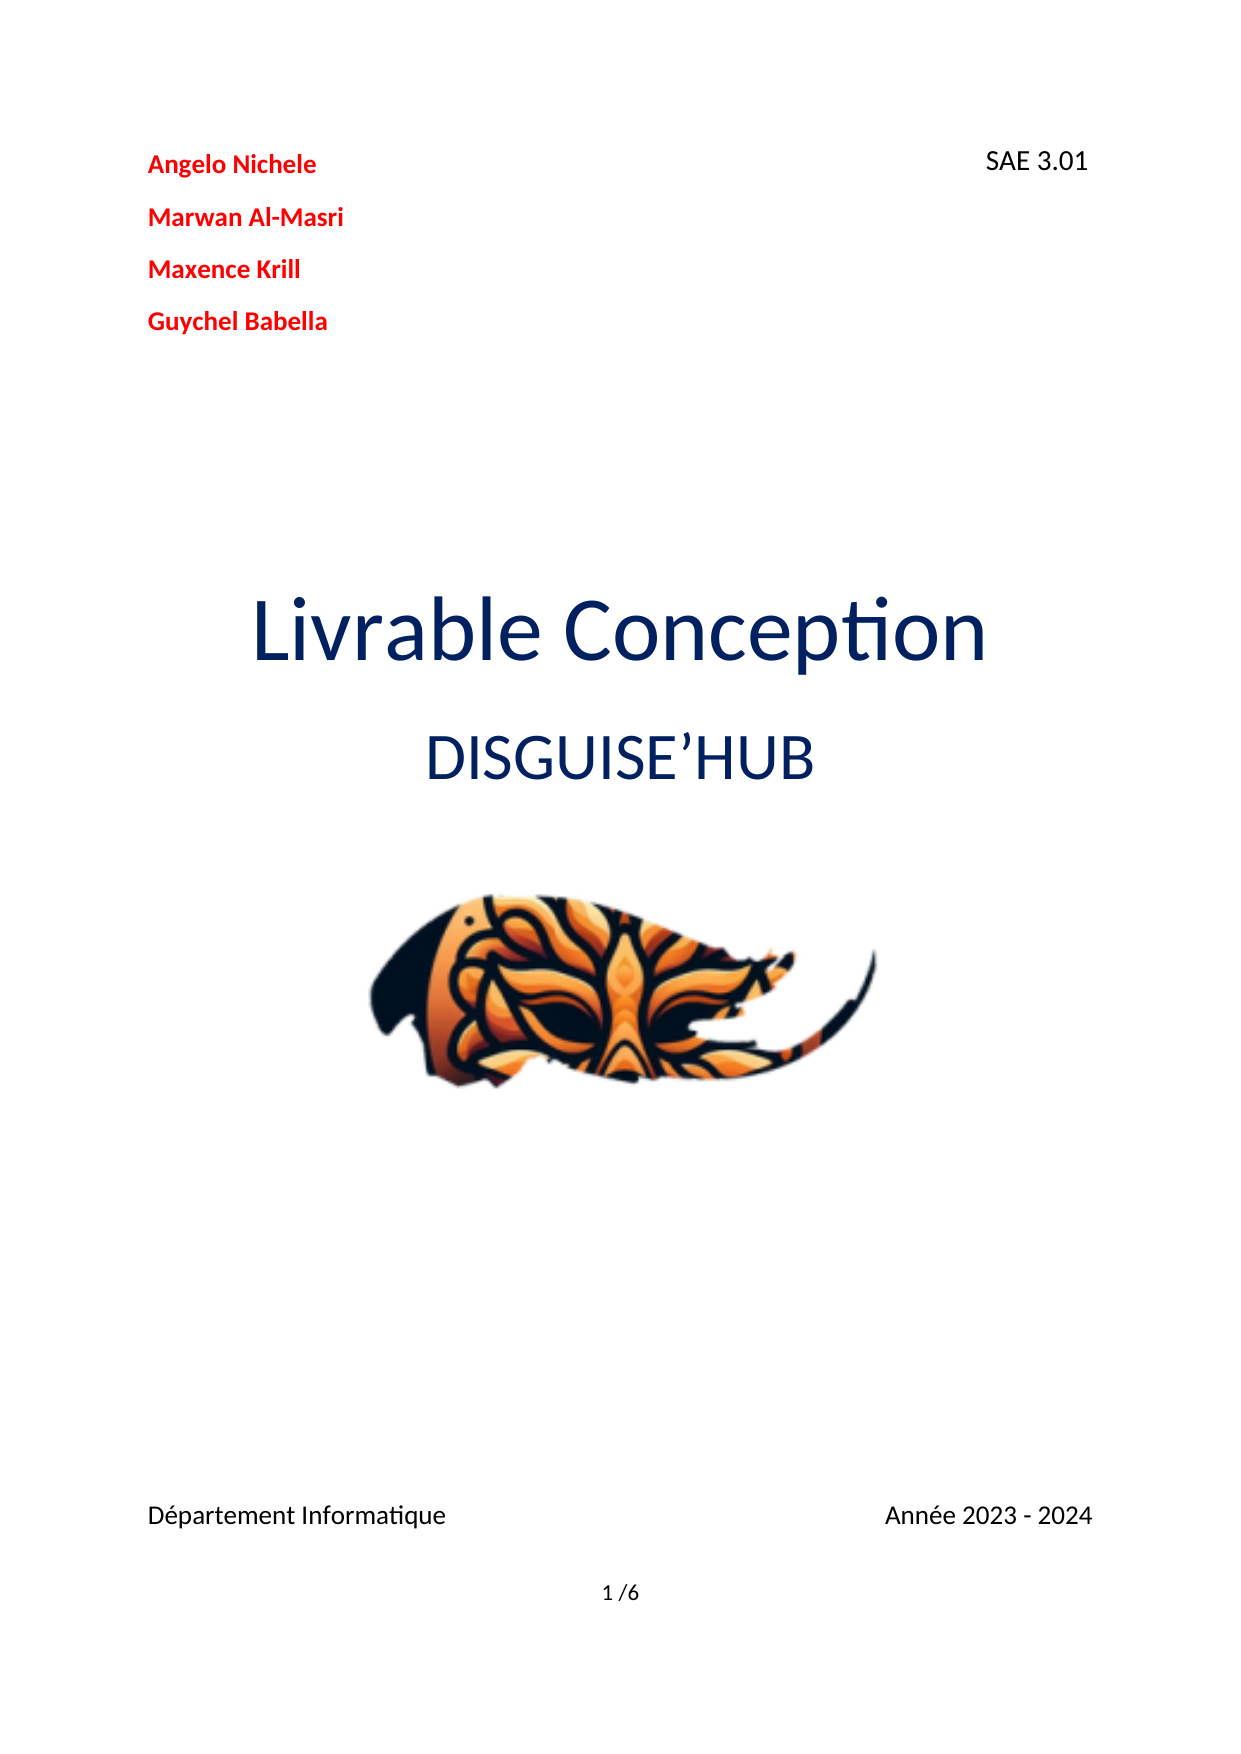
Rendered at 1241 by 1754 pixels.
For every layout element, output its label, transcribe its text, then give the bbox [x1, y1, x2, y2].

text Maxence Krill [148, 252, 1093, 285]
text Guychel Babella [148, 304, 1093, 337]
text Angelo Nichele [148, 148, 1093, 181]
text Livrable Conception [148, 571, 1093, 683]
picture [348, 875, 884, 1093]
text Département Informatique Année 2023 - 2024 [148, 1498, 1093, 1531]
text Marwan Al-Masri [148, 200, 1093, 233]
text DISGUISE’HUB [148, 715, 1093, 796]
